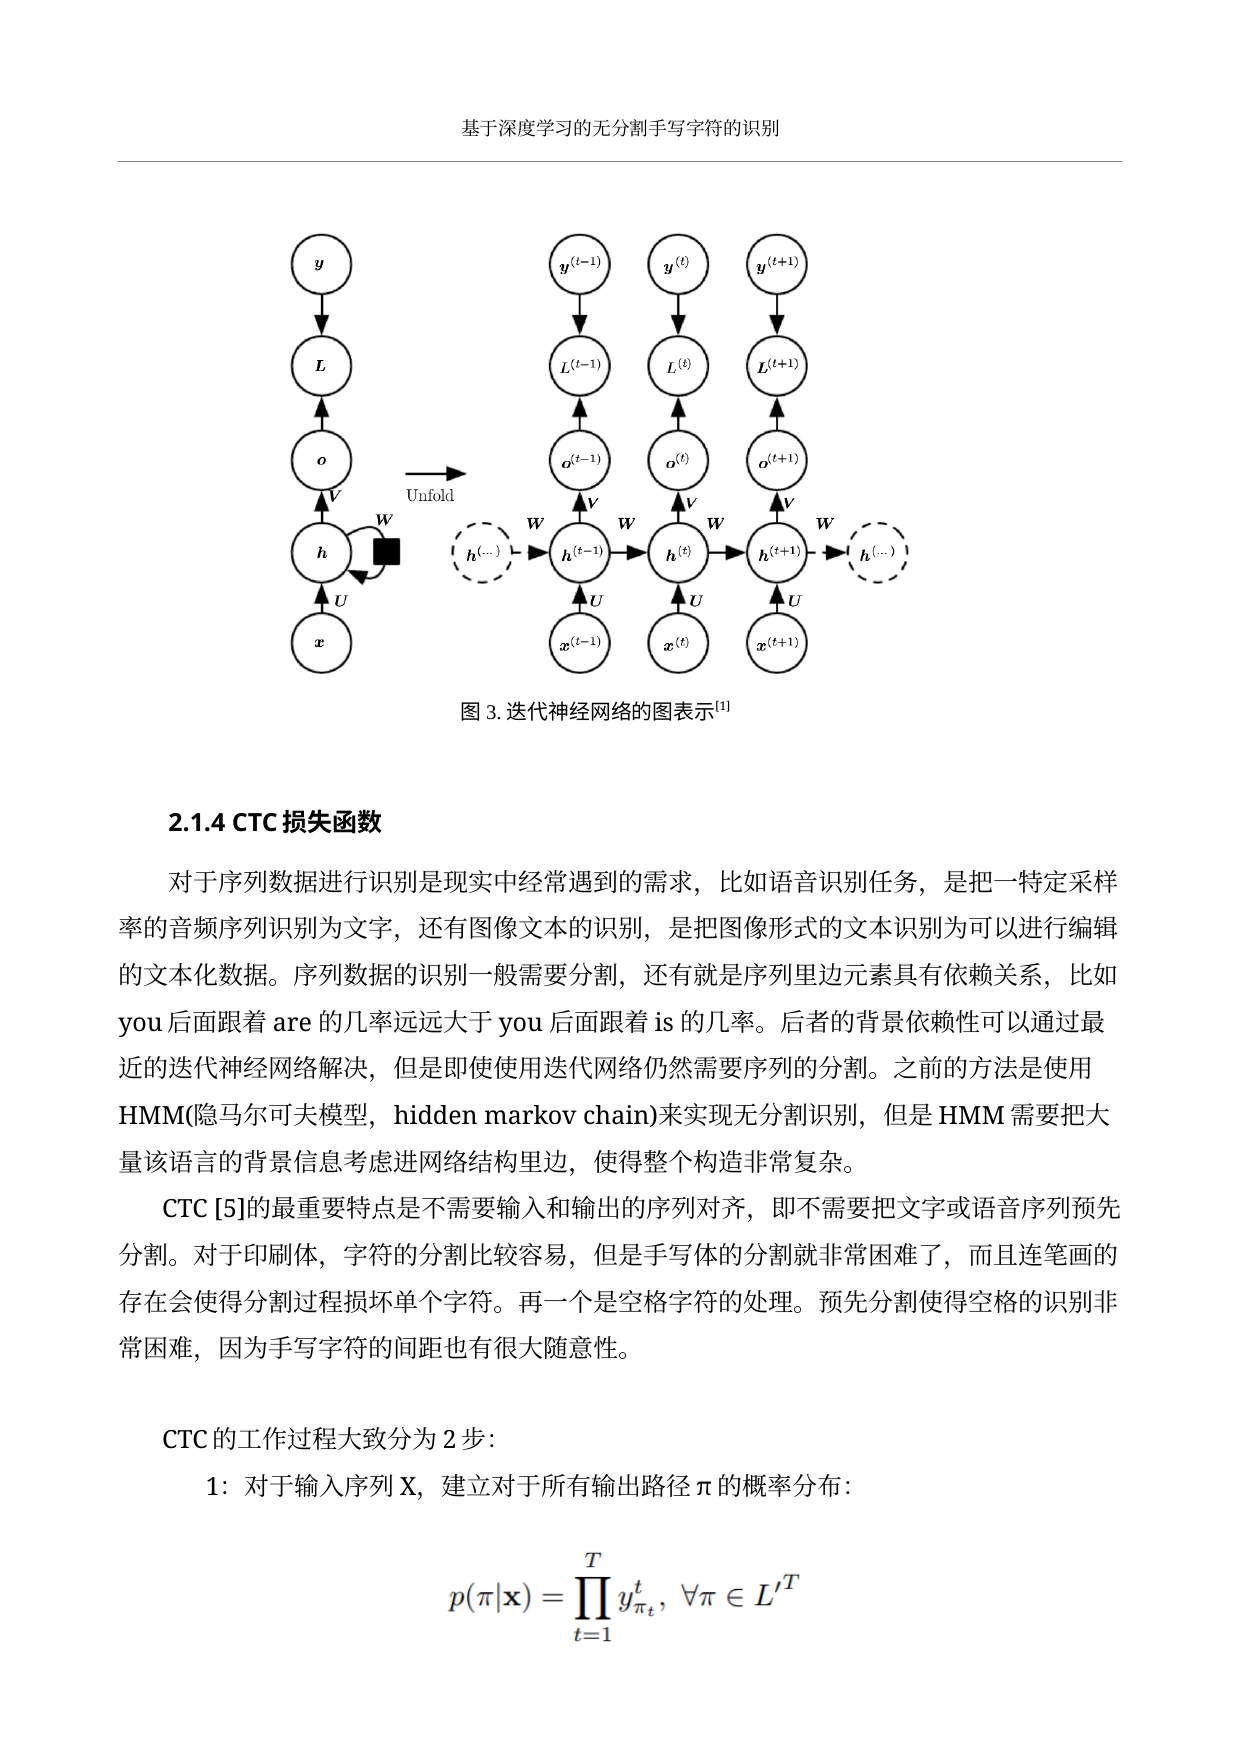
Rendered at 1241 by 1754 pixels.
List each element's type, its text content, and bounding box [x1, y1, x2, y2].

text 1：对于输入序列X，建立对于所有输出路径π的概率分布： [118, 1467, 1122, 1503]
text 对于序列数据进行识别是现实中经常遇到的需求，比如语音识别任务，是把一特定采样率的音频序列识别为文字，还有图像文本的识别，是把图像形式的文本识别为可以进行编辑的文本化数据。序列数据的识别一般需要分割，还有就是序列里边元素具有依赖关系，比如you后面跟着are 的几率远远大于you 后面跟着is 的几率。后者的背景依赖性可以通过最近的迭代神经网络解决，但是即使使用迭代网络仍然需要序列的分割。之前的方法是使用HMM(隐马尔可夫模型，hidden markov chain)来实现无分割识别，但是HMM需要把大量该语言的背景信息考虑进网络结构里边，使得整个构造非常复杂。 [118, 862, 1122, 1178]
picture [255, 216, 935, 687]
picture [439, 1540, 801, 1663]
text CTC [5]的最重要特点是不需要输入和输出的序列对齐，即不需要把文字或语音序列预先分割。对于印刷体，字符的分割比较容易，但是手写体的分割就非常困难了，而且连笔画的存在会使得分割过程损坏单个字符。再一个是空格字符的处理。预先分割使得空格的识别非常困难，因为手写字符的间距也有很大随意性。 [118, 1189, 1122, 1365]
subtitle 2.1.4 CTC损失函数 [118, 803, 1122, 839]
text 图 3. 迭代神经网络的图表示[1] [255, 687, 935, 723]
text CTC的工作过程大致分为2步： [118, 1420, 1122, 1456]
